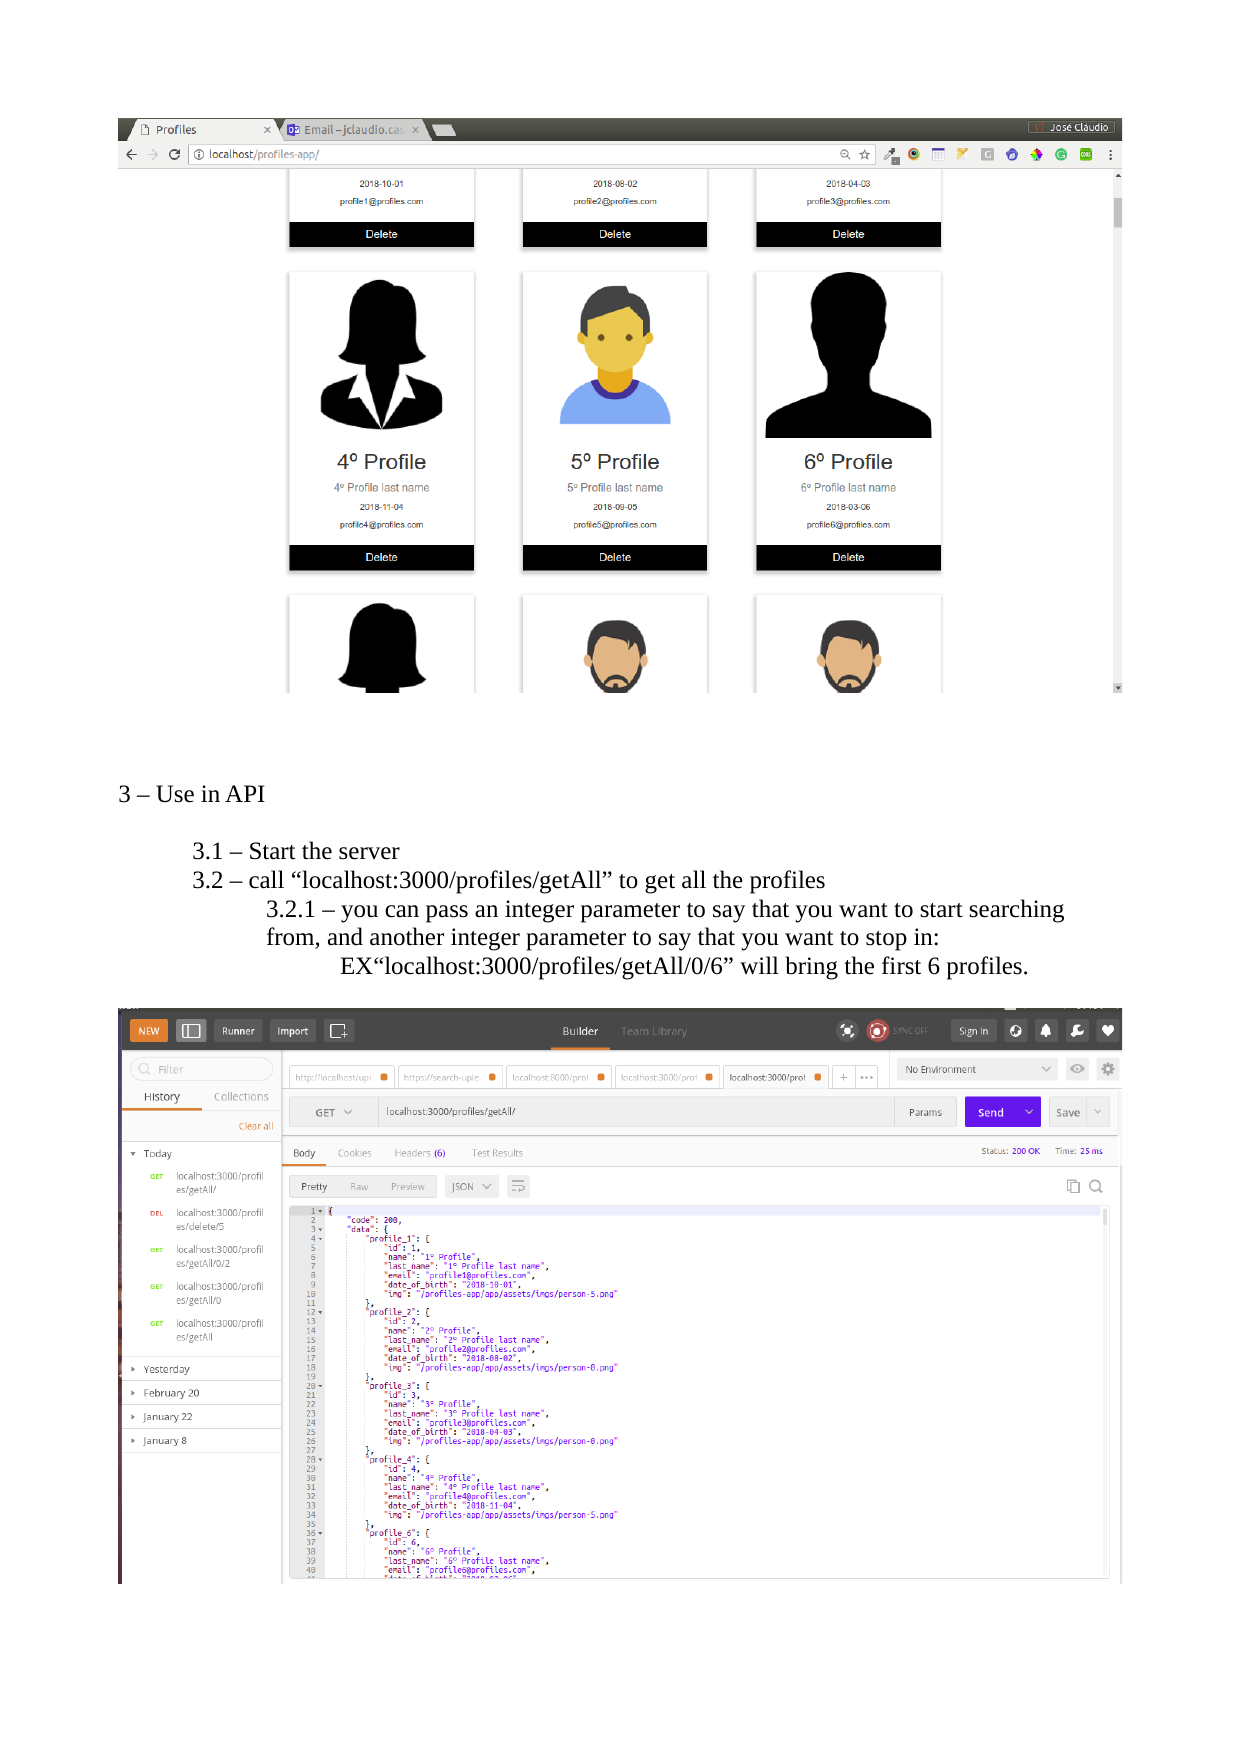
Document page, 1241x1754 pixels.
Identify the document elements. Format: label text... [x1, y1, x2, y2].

text 3.1 – Start the server [118, 836, 1122, 865]
text 3.2 – call “localhost:3000/profiles/getAll” to get all the profiles [118, 865, 1122, 894]
text 3.2.1 – you can pass an integer parameter to say that you want to start searching from, and another integer parameter to say that you want to stop in: [118, 894, 1122, 951]
picture [118, 1008, 1123, 1584]
text EX“localhost:3000/profiles/getAll/0/6” will bring the first 6 profiles. [118, 951, 1122, 980]
text 3 – Use in API [118, 779, 1122, 807]
picture [118, 118, 1123, 693]
